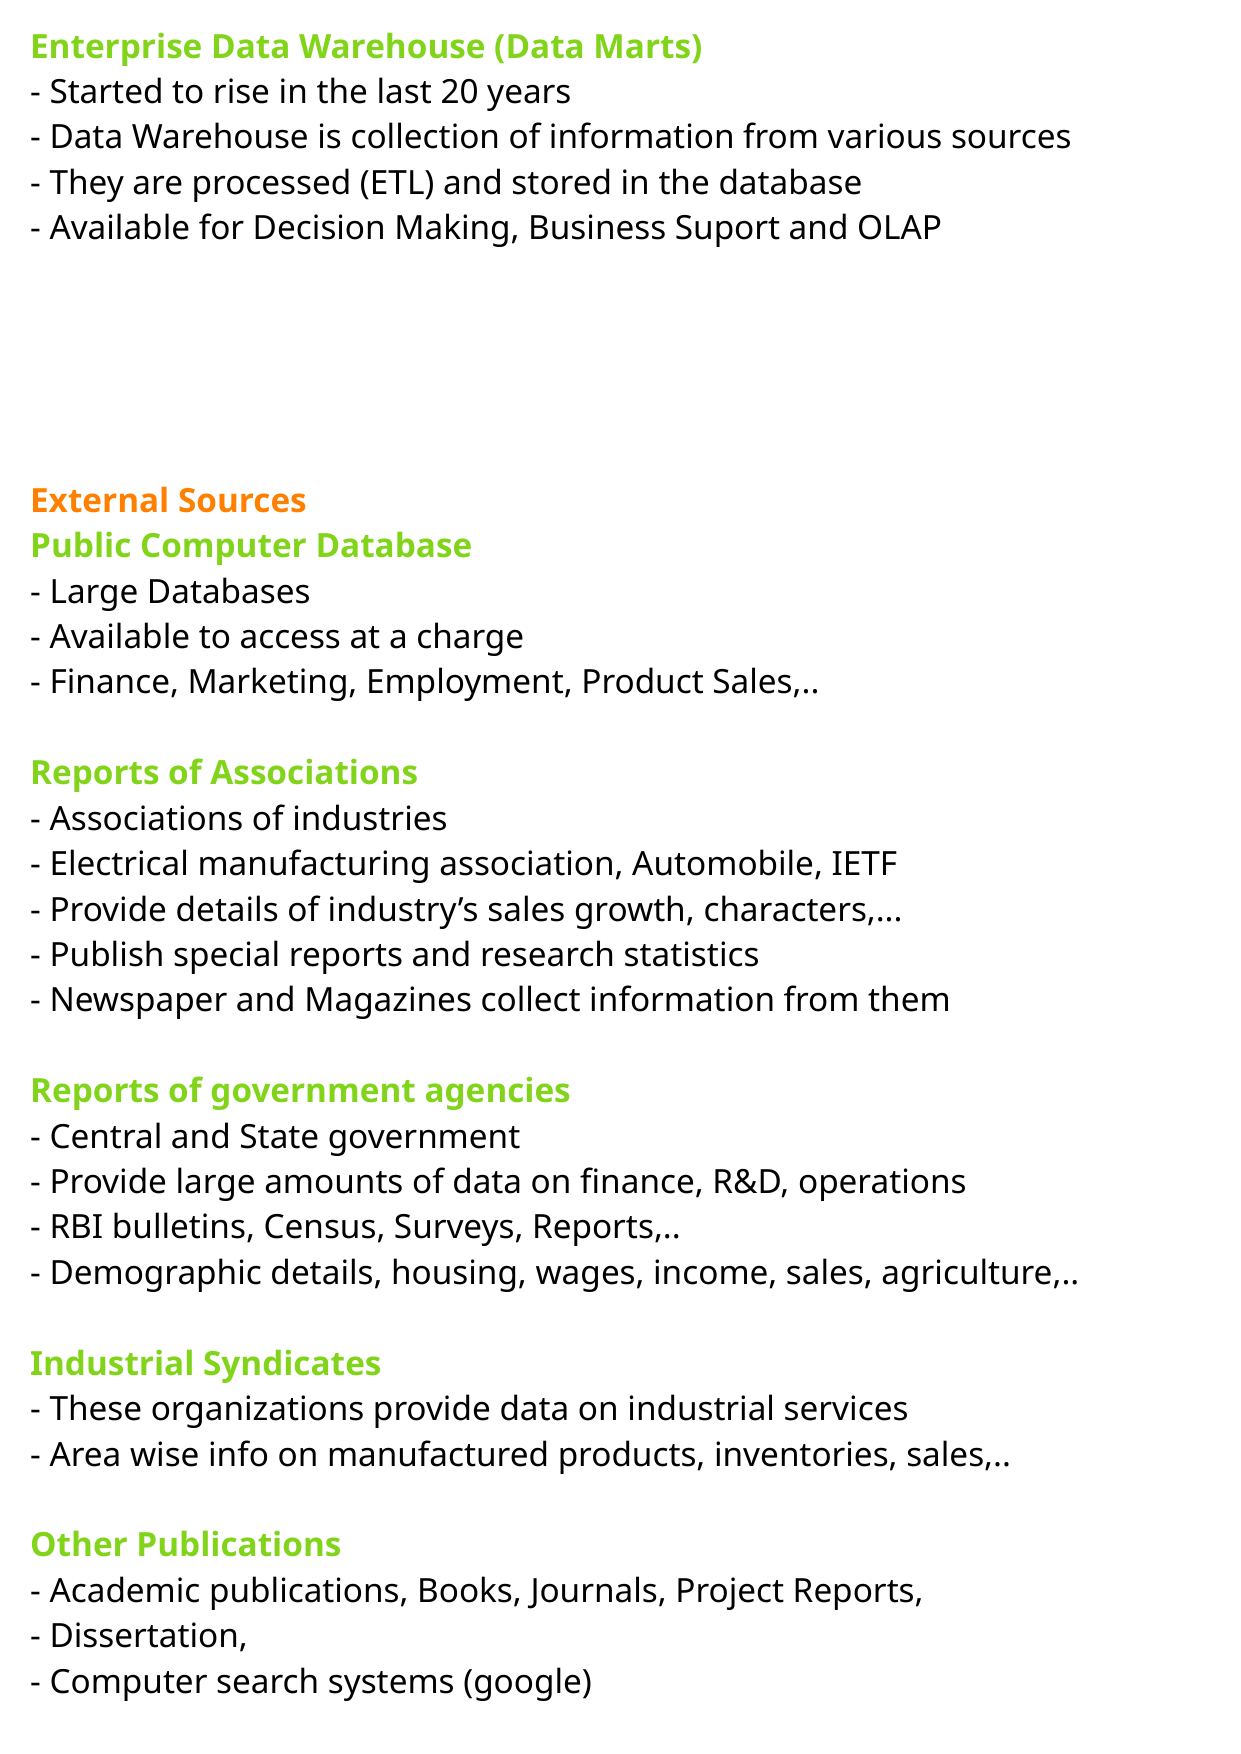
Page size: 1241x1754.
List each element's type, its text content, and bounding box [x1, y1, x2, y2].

subtitle - These organizations provide data on industrial services [30, 1385, 1211, 1430]
subtitle - Computer search systems (google) [30, 1657, 1211, 1703]
subtitle - Dissertation, [30, 1612, 1211, 1657]
subtitle - Newspaper and Magazines collect information from them [30, 976, 1211, 1022]
subtitle - Central and State government [30, 1112, 1211, 1158]
subtitle - RBI bulletins, Census, Surveys, Reports,.. [30, 1203, 1211, 1249]
subtitle Reports of Associations [30, 749, 1211, 794]
subtitle - Large Databases [30, 567, 1211, 613]
subtitle - Started to rise in the last 20 years [30, 68, 1211, 113]
subtitle - Publish special reports and research statistics [30, 931, 1211, 976]
subtitle - Associations of industries [30, 794, 1211, 840]
subtitle Enterprise Data Warehouse (Data Marts) [30, 22, 1211, 68]
subtitle External Sources [30, 477, 1211, 522]
subtitle - Provide large amounts of data on finance, R&D, operations [30, 1158, 1211, 1203]
subtitle Reports of government agencies [30, 1067, 1211, 1112]
subtitle - Provide details of industry’s sales growth, characters,... [30, 885, 1211, 931]
subtitle - Data Warehouse is collection of information from various sources [30, 113, 1211, 159]
subtitle Industrial Syndicates [30, 1339, 1211, 1385]
subtitle - Area wise info on manufactured products, inventories, sales,.. [30, 1430, 1211, 1476]
subtitle - Demographic details, housing, wages, income, sales, agriculture,.. [30, 1249, 1211, 1294]
subtitle - Academic publications, Books, Journals, Project Reports, [30, 1567, 1211, 1612]
subtitle - They are processed (ETL) and stored in the database [30, 159, 1211, 204]
subtitle Other Publications [30, 1521, 1211, 1567]
subtitle - Electrical manufacturing association, Automobile, IETF [30, 840, 1211, 885]
subtitle - Available for Decision Making, Business Suport and OLAP [30, 204, 1211, 249]
subtitle - Finance, Marketing, Employment, Product Sales,.. [30, 658, 1211, 704]
subtitle - Available to access at a charge [30, 613, 1211, 658]
subtitle Public Computer Database [30, 522, 1211, 567]
